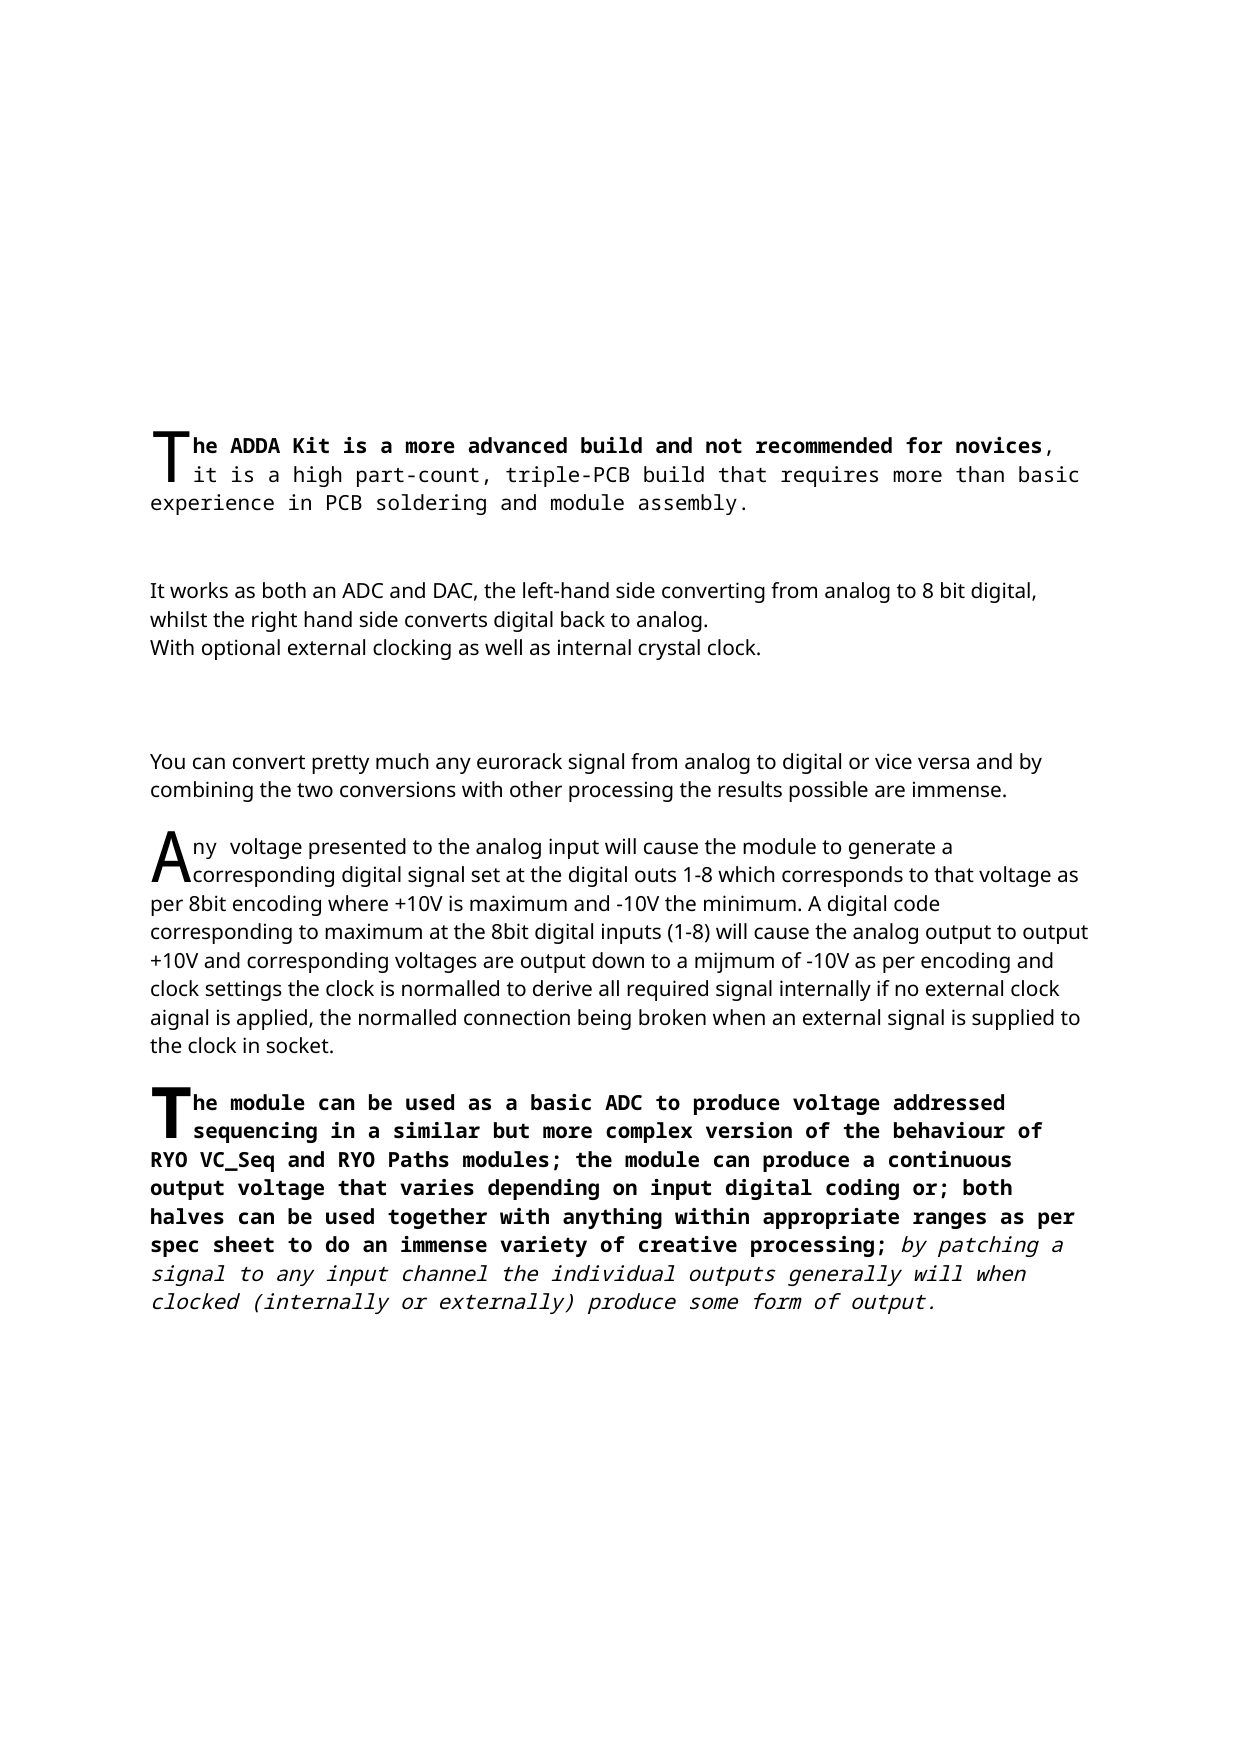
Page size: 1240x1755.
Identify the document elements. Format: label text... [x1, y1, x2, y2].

text With optional external clocking as well as internal crystal clock. [150, 633, 1089, 662]
text The ADDA Kit is a more advanced build and not recommended for novices, it is a high part-count, triple-PCB build that requires more than basic experience in PCB soldering and module assembly. blank blank blank blank blank. [150, 431, 1089, 545]
text The module can be used as a basic ADC to produce voltage addressed sequencing in a similar but more complex version of the behaviour of RYO VC_Seq and RYO Paths modules; the module can produce a continuous output voltage that varies depending on input digital coding or; both halves can be used together with anything within appropriate ranges as per spec sheet to do an immense variety of creative processing; by patching a signal to any input channel the individual outputs generally will when clocked (internally or externally) produce some form of output. [150, 1088, 1089, 1316]
text It works as both an ADC and DAC, the left-hand side converting from analog to 8 bit digital, whilst the right hand side converts digital back to analog. [150, 576, 1089, 633]
text Any voltage presented to the analog input will cause the module to generate a corresponding digital signal set at the digital outs 1-8 which corresponds to that voltage as per 8bit encoding where +10V is maximum and -10V the minimum. A digital code corresponding to maximum at the 8bit digital inputs (1-8) will cause the analog output to output +10V and corresponding voltages are output down to a mijmum of -10V as per encoding and clock settings the clock is normalled to derive all required signal internally if no external clock aignal is applied, the normalled connection being broken when an external signal is supplied to the clock in socket. [150, 832, 1089, 1060]
text You can convert pretty much any eurorack signal from analog to digital or vice versa and by combining the two conversions with other processing the results possible are immense. [150, 747, 1089, 804]
